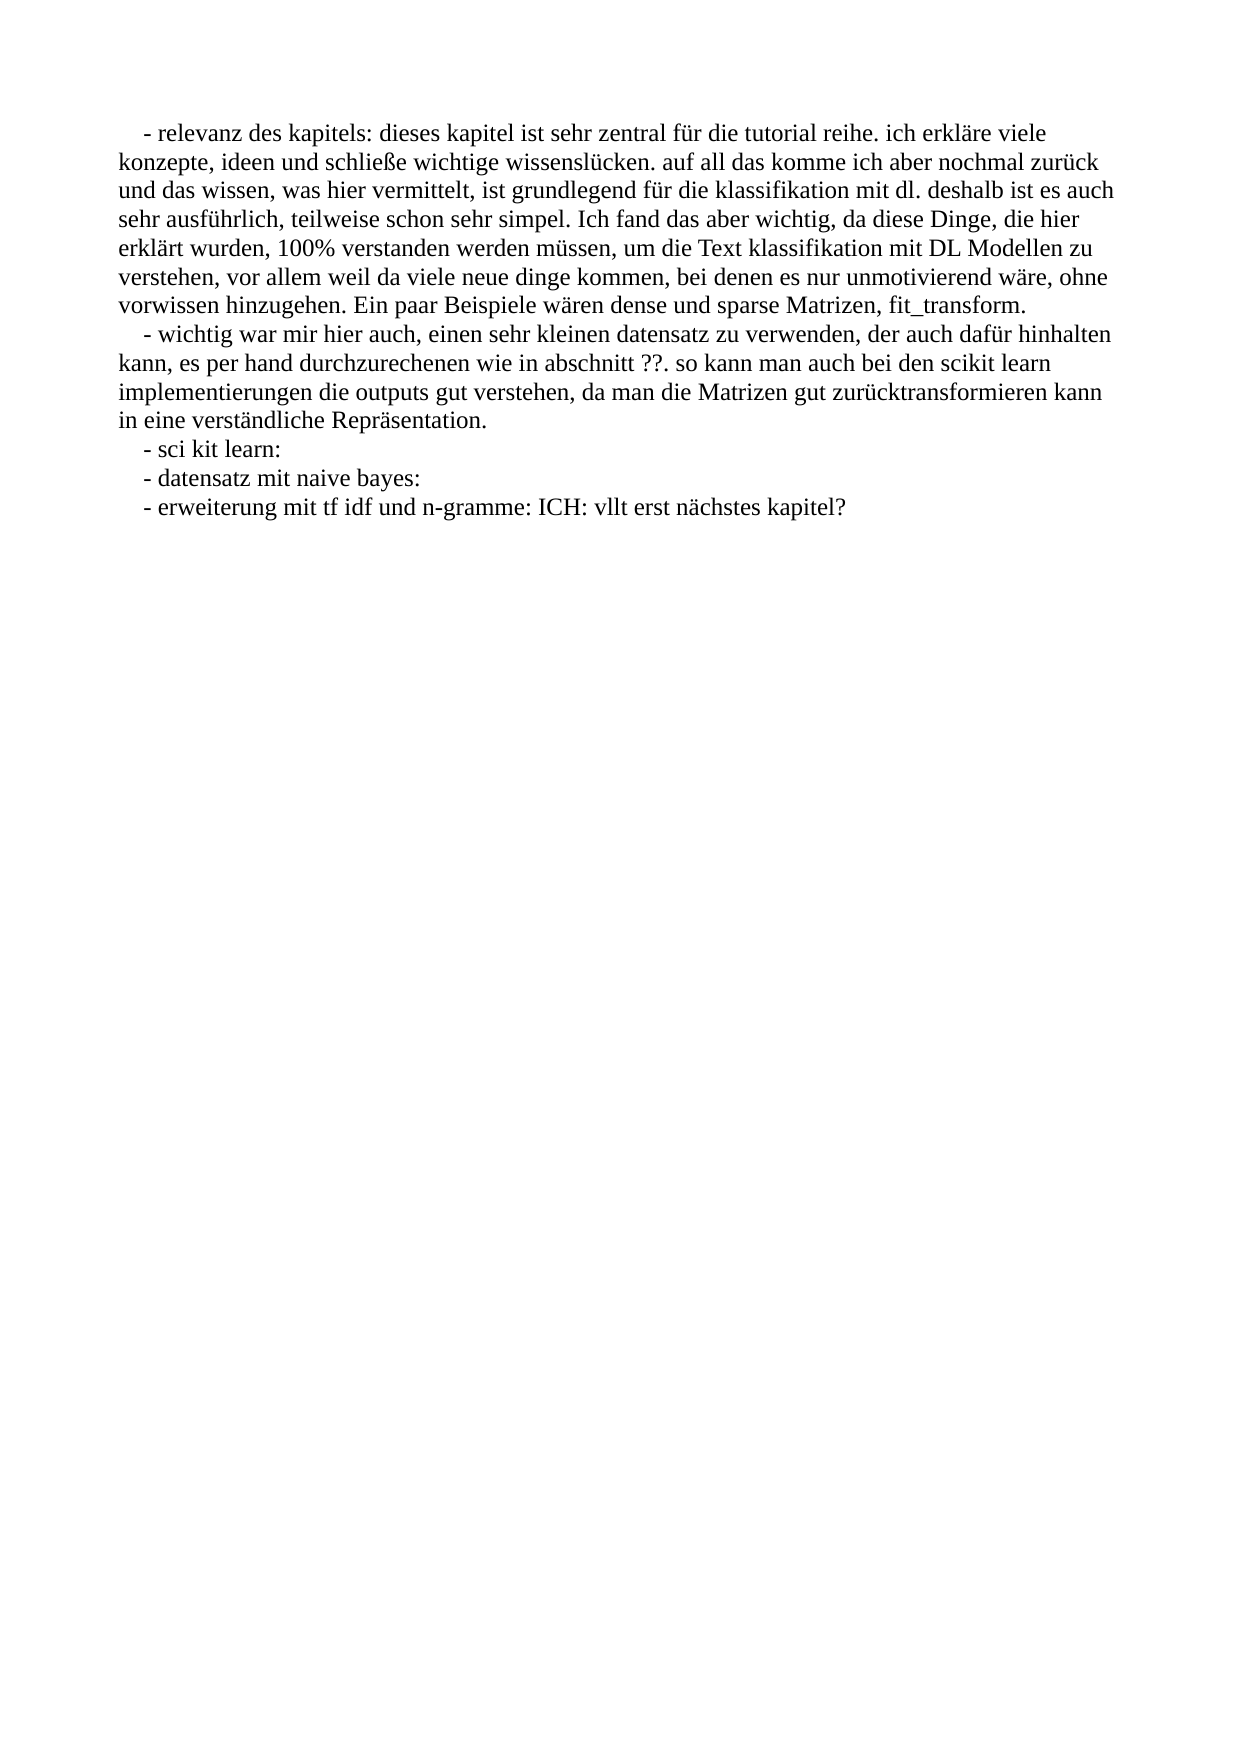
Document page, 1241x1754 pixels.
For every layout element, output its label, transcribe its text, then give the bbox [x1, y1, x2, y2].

text - sci kit learn: [118, 434, 1122, 463]
text - erweiterung mit tf idf und n-gramme: ICH: vllt erst nächstes kapitel? [118, 492, 1122, 521]
text - datensatz mit naive bayes: [118, 463, 1122, 492]
text - wichtig war mir hier auch, einen sehr kleinen datensatz zu verwenden, der auch dafür hinhalten kann, es per hand durchzurechenen wie in abschnitt ??. so kann man auch bei den scikit learn implementierungen die outputs gut verstehen, da man die Matrizen gut zurücktransformieren kann in eine verständliche Repräsentation. [118, 319, 1122, 434]
text - relevanz des kapitels: dieses kapitel ist sehr zentral für die tutorial reihe. ich erkläre viele konzepte, ideen und schließe wichtige wissenslücken. auf all das komme ich aber nochmal zurück und das wissen, was hier vermittelt, ist grundlegend für die klassifikation mit dl. deshalb ist es auch sehr ausführlich, teilweise schon sehr simpel. Ich fand das aber wichtig, da diese Dinge, die hier erklärt wurden, 100% verstanden werden müssen, um die Text klassifikation mit DL Modellen zu verstehen, vor allem weil da viele neue dinge kommen, bei denen es nur unmotivierend wäre, ohne vorwissen hinzugehen. Ein paar Beispiele wären dense und sparse Matrizen, fit_transform. [118, 118, 1122, 319]
